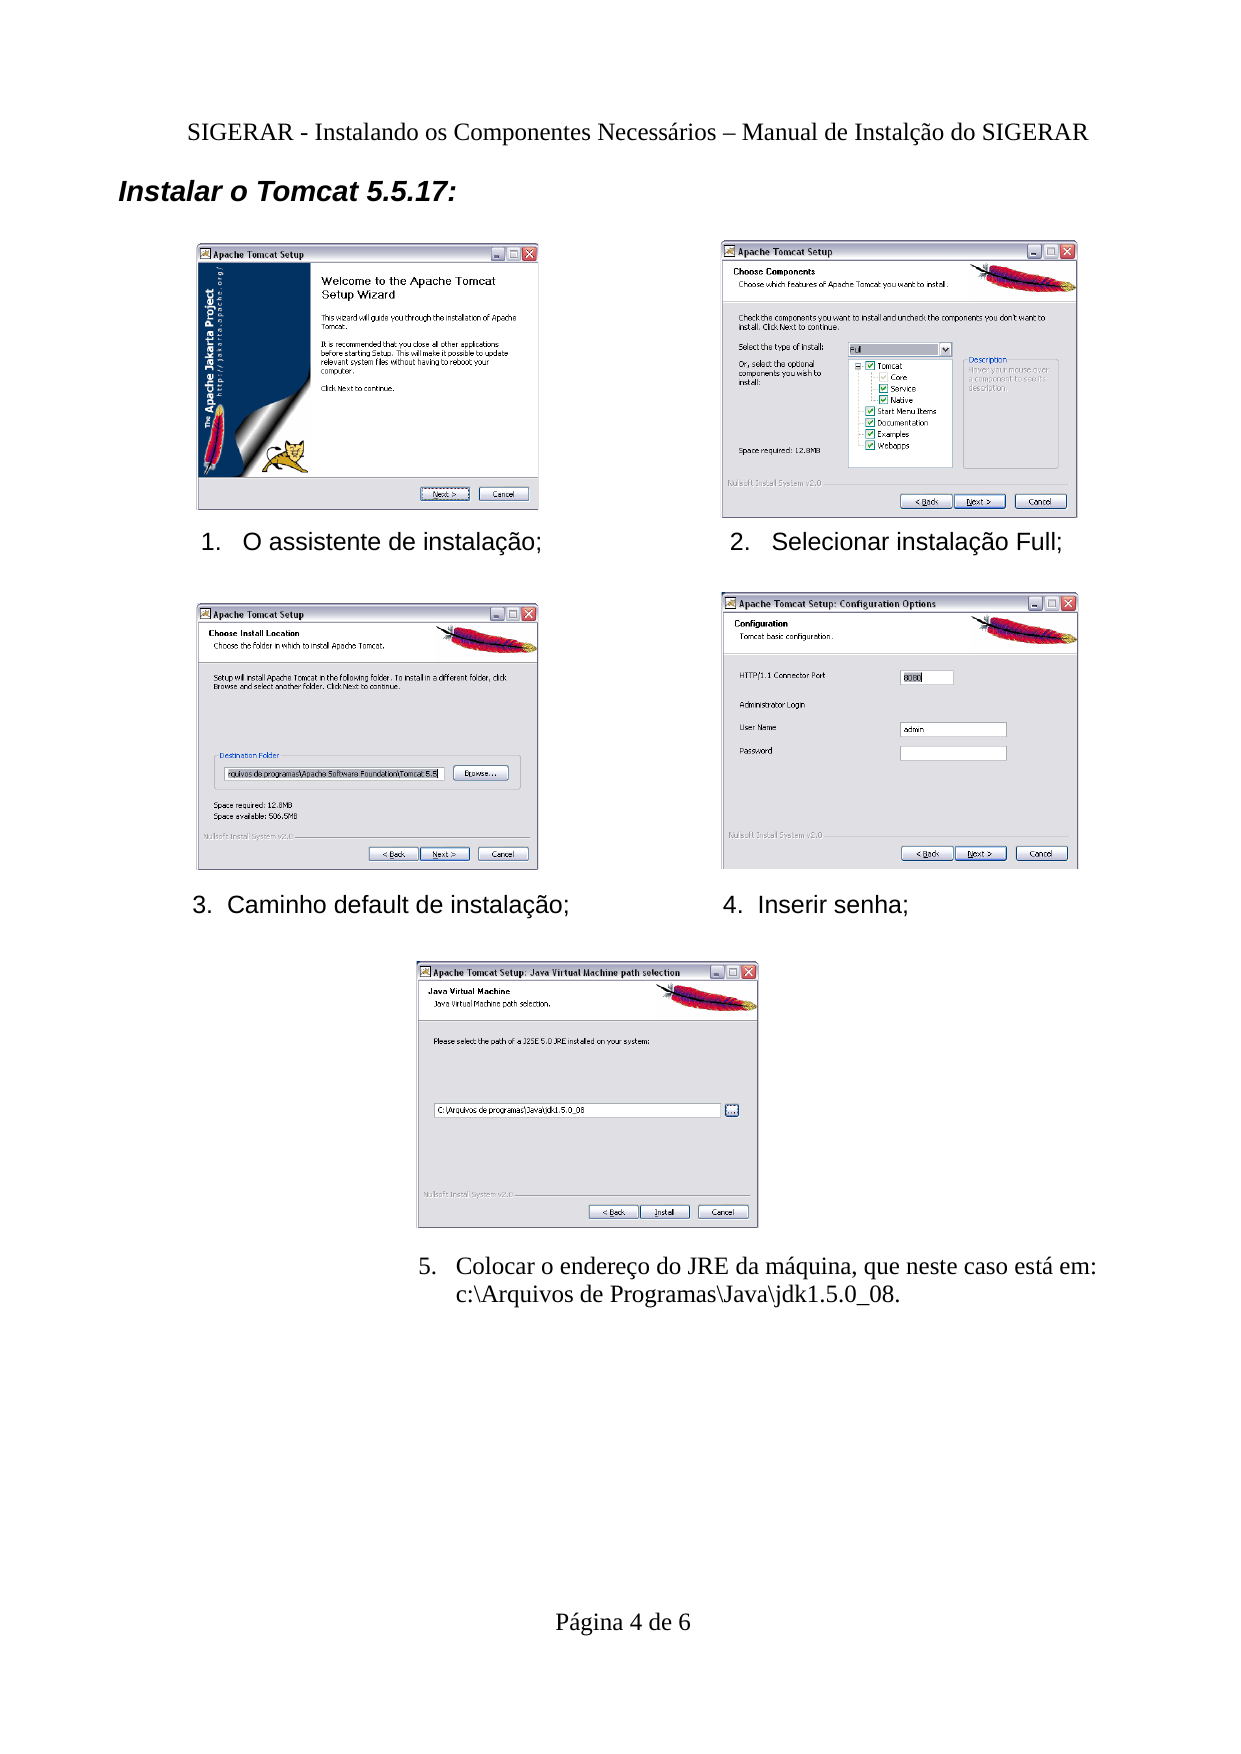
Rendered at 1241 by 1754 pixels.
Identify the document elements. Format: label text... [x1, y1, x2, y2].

picture [416, 961, 759, 1228]
list c:\Arquivos de Programas\Java\jdk1.5.0_08. [418, 1280, 1134, 1308]
text 3. Caminho default de instalação; 4. Inserir senha; [118, 890, 1134, 918]
picture [721, 592, 1079, 869]
subtitle Instalar o Tomcat 5.5.17: [118, 175, 1134, 208]
picture [196, 603, 539, 870]
list 1. O assistente de instalação; 2. Selecionar instalação Full; [149, 527, 1134, 555]
list 5. Colocar o endereço do JRE da máquina, que neste caso está em: [381, 1252, 1134, 1280]
